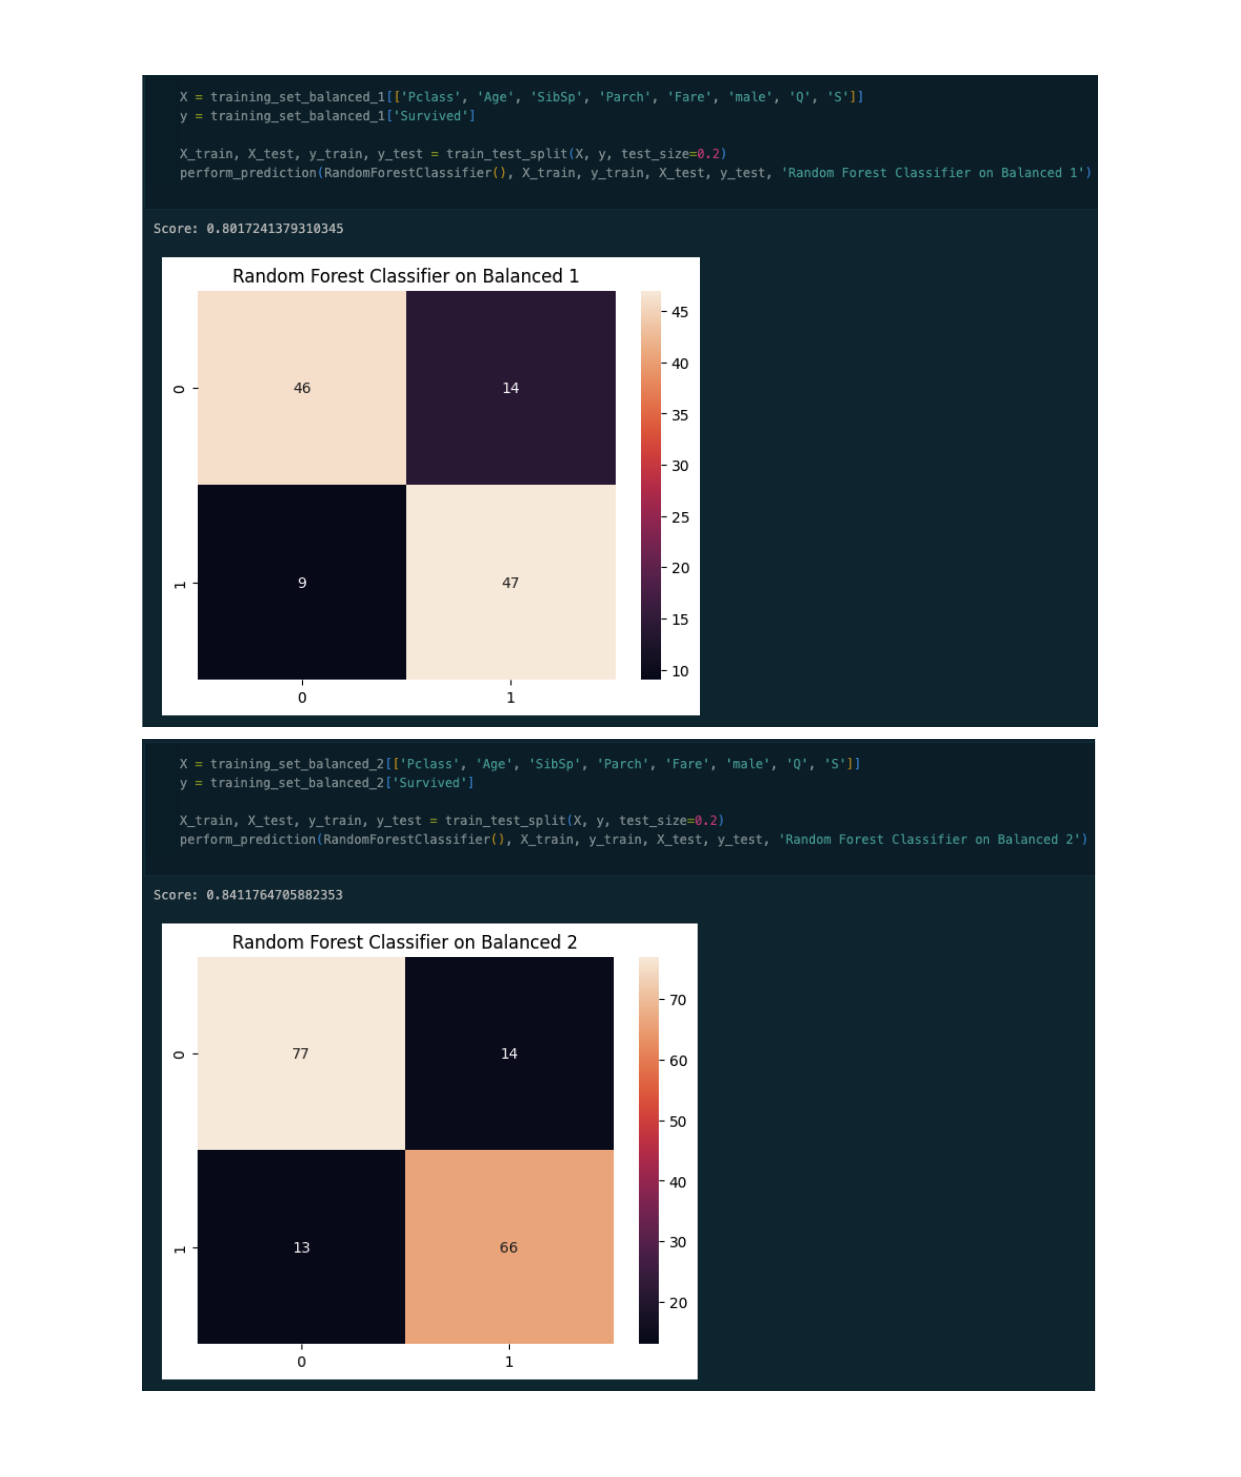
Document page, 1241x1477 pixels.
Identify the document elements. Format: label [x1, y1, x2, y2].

picture [142, 739, 1096, 1391]
picture [142, 75, 1098, 727]
